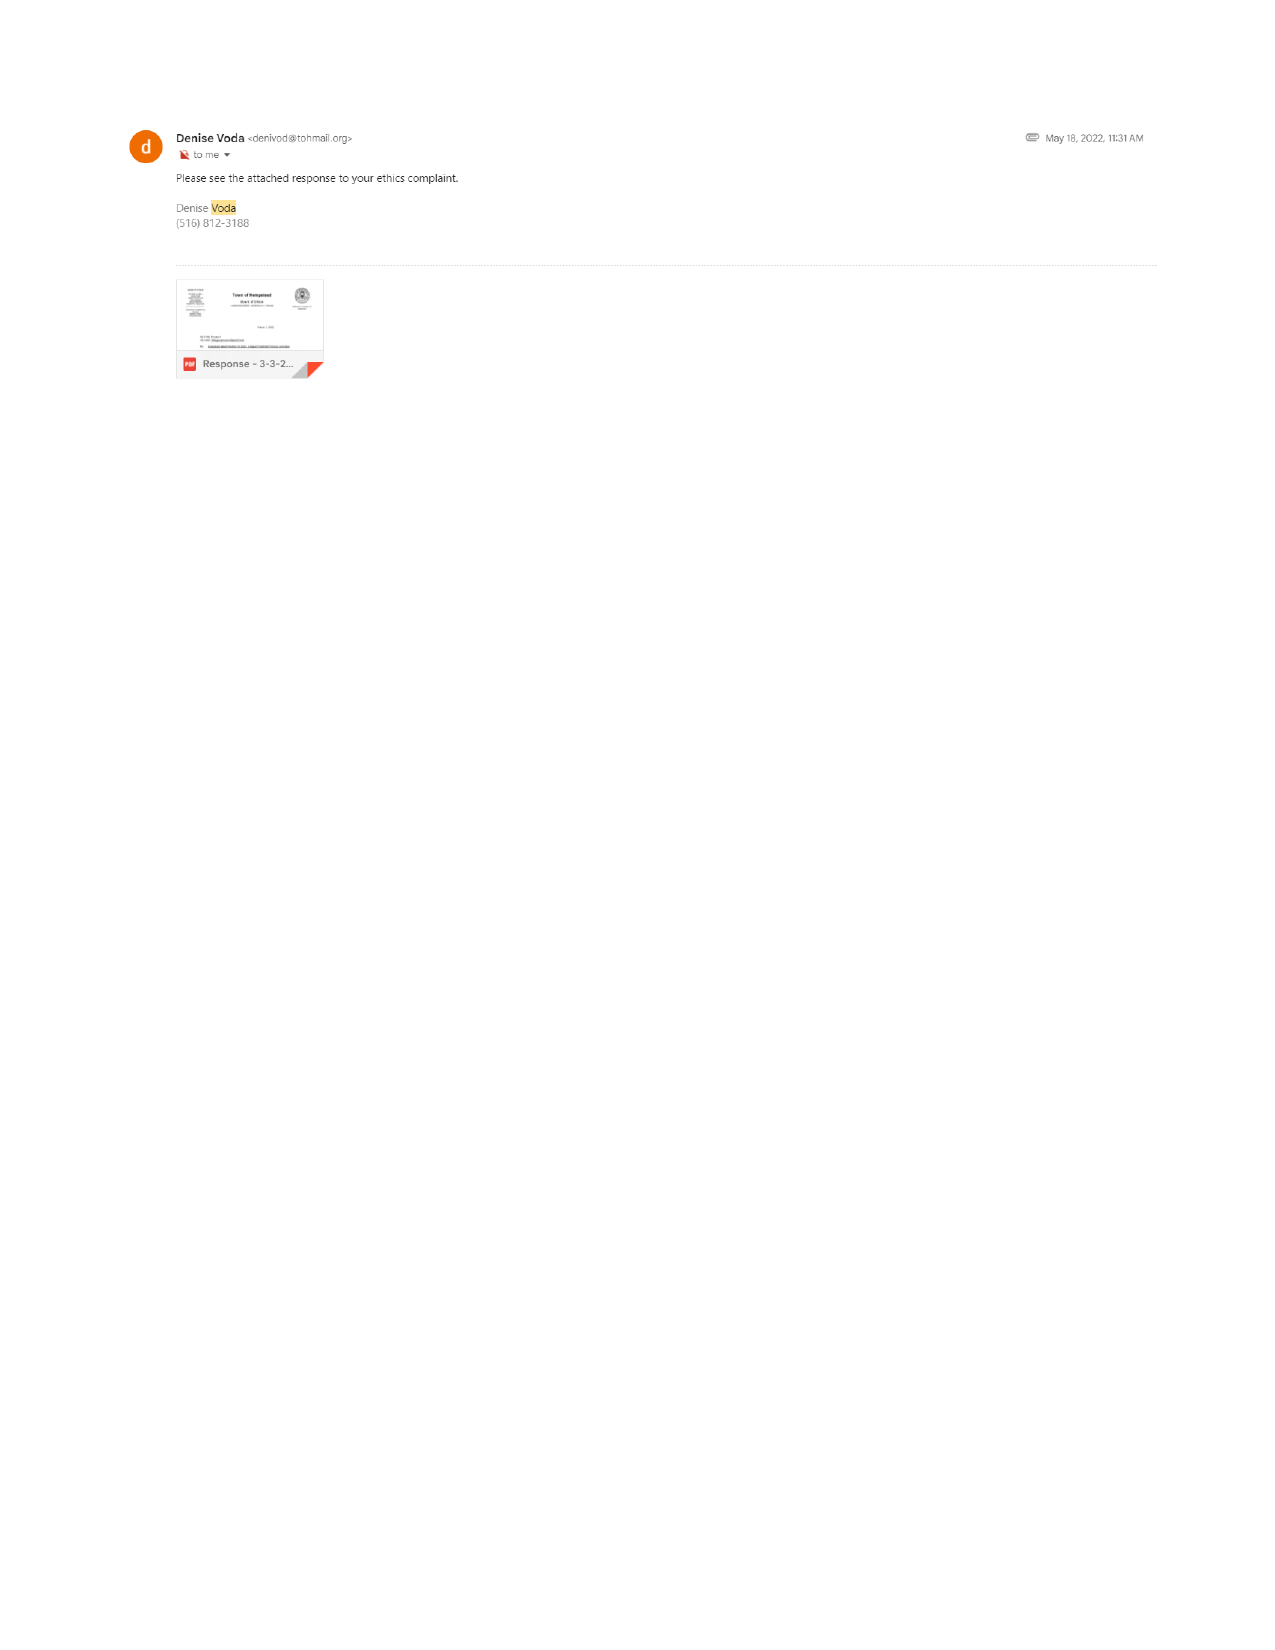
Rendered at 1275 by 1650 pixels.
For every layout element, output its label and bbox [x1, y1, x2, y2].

picture [118, 118, 1157, 408]
